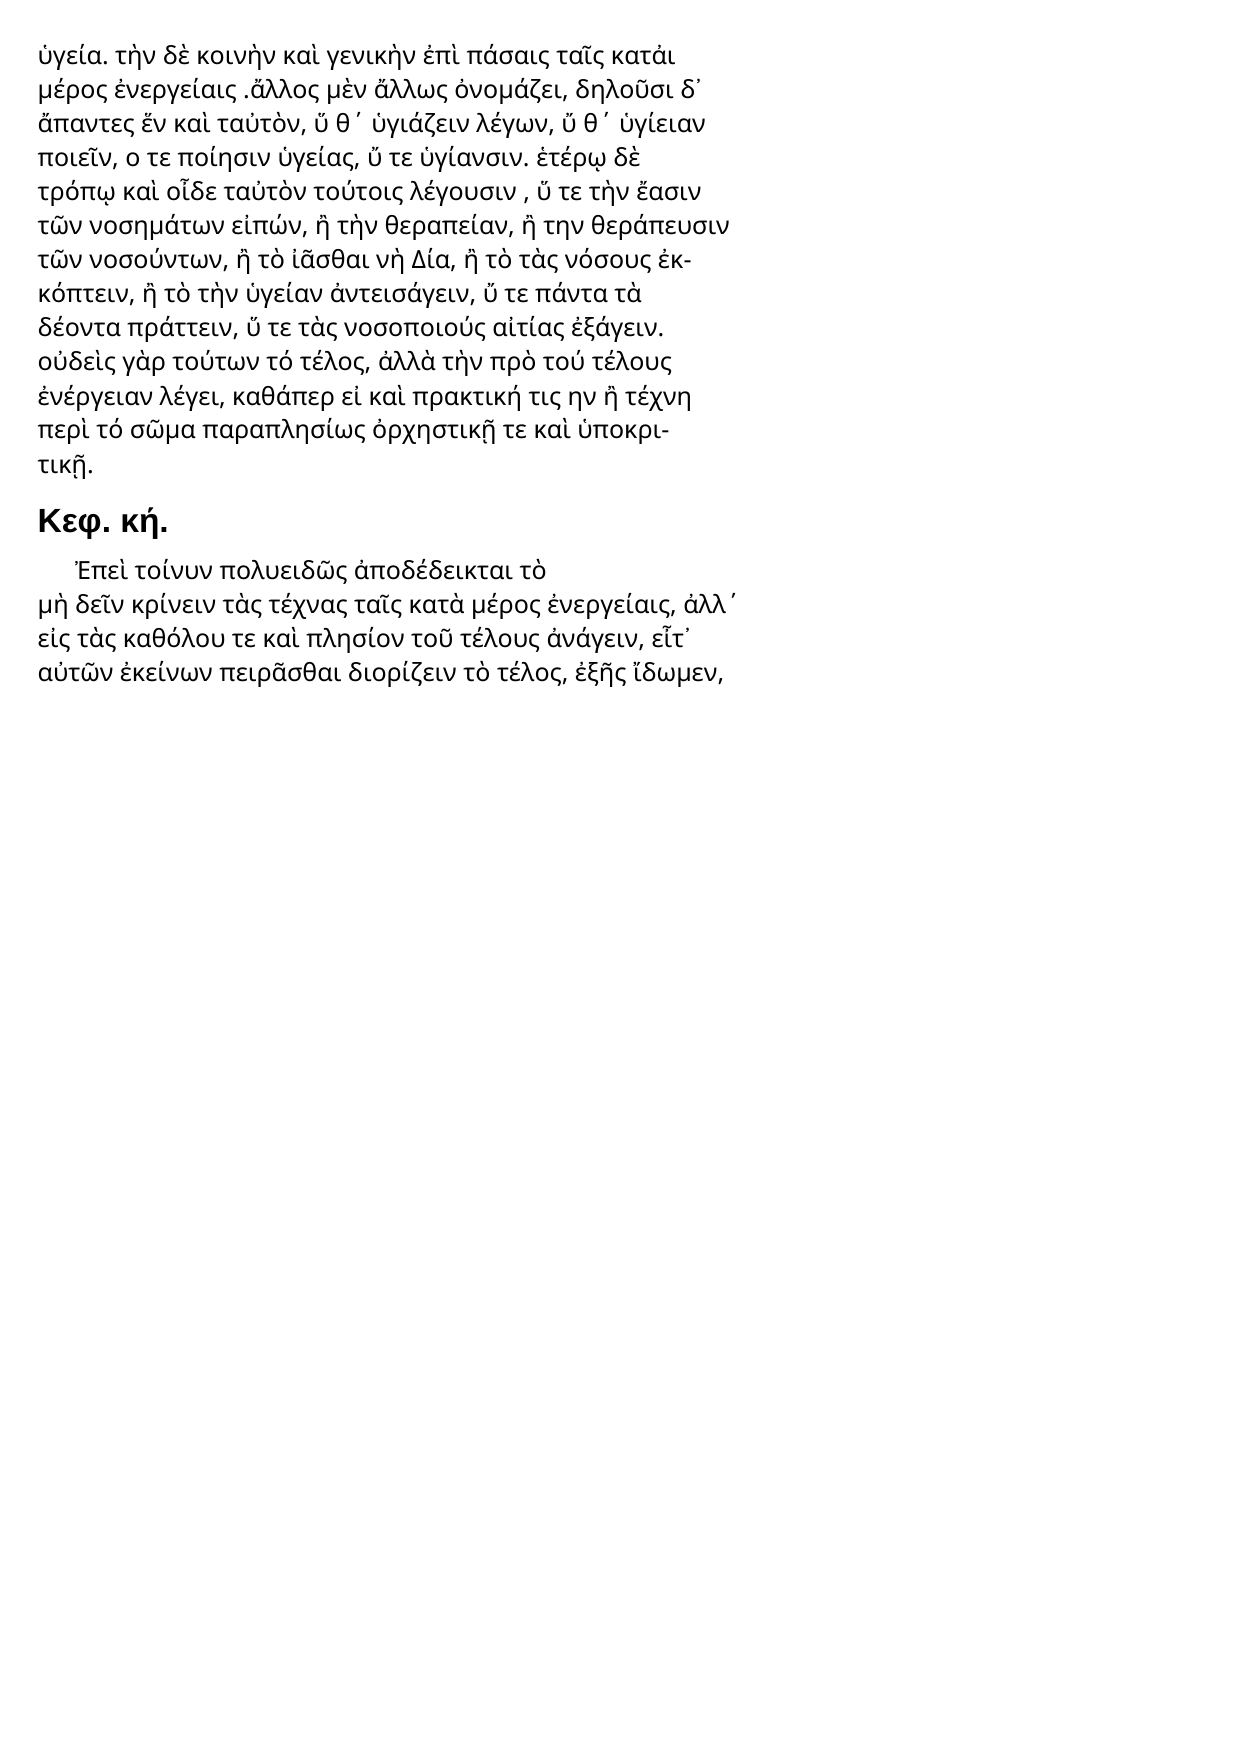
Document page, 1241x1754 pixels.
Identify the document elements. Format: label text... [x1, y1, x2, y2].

text ὑγεία. τὴν δὲ κοινὴν καὶ γενικὴν ἐπὶ πάσαις ταῖς κατἀι μέρος ἐνεργείαις .ἄλλος μὲν ἄλλως ὀνομάζει, δηλοῦσι δ᾽ ἄπαντες ἕν καὶ ταὐτὸν, ὕ θ΄ ὑγιάζειν λέγων, ὔ θ΄ ὑγίειαν ποιεῖν, ο τε ποίησιν ὑγείας, ὔ τε ὑγίανσιν. ἑτέρῳ δὲ τρόπῳ καὶ οἶδε ταὐτὸν τούτοις λέγουσιν , ὕ τε τὴν ἔασιν τῶν νοσημάτων εἰπών, ἢ τὴν θεραπείαν, ἢ την θεράπευσιν τῶν νοσούντων, ἢ τὸ ἰᾶσθαι νὴ Δία, ἢ τὸ τὰς νόσους ἐκ- κόπτειν, ἢ τὸ τὴν ὑγείαν ἀντεισάγειν, ὔ τε πάντα τὰ δέοντα πράττειν, ὕ τε τὰς νοσοποιούς αἰτίας ἐξάγειν. οὐδεὶς γὰρ τούτων τό τέλος, ἀλλὰ τὴν πρὸ τού τέλους ἐνέργειαν λέγει, καθάπερ εἰ καὶ πρακτική τις ην ἢ τέχνη περὶ τό σῶμα παραπλησίως ὀρχηστικῇ τε καὶ ὑποκρι- τικῇ. [37, 37, 1203, 480]
subtitle Κεφ. κή. [37, 501, 1203, 540]
text Ἐπεὶ τοίνυν πολυειδῶς ἀποδέδεικται τὸ μὴ δεῖν κρίνειν τὰς τέχνας ταῖς κατὰ μέρος ἐνεργείαις, ἀλλ´ εἰς τὰς καθόλου τε καὶ πλησίον τοῦ τέλους ἀνάγειν, εἶτ᾽ αὐτῶν ἐκείνων πειρᾶσθαι διορίζειν τὸ τέλος, ἐξῆς ἴδωμεν, [37, 552, 1203, 688]
